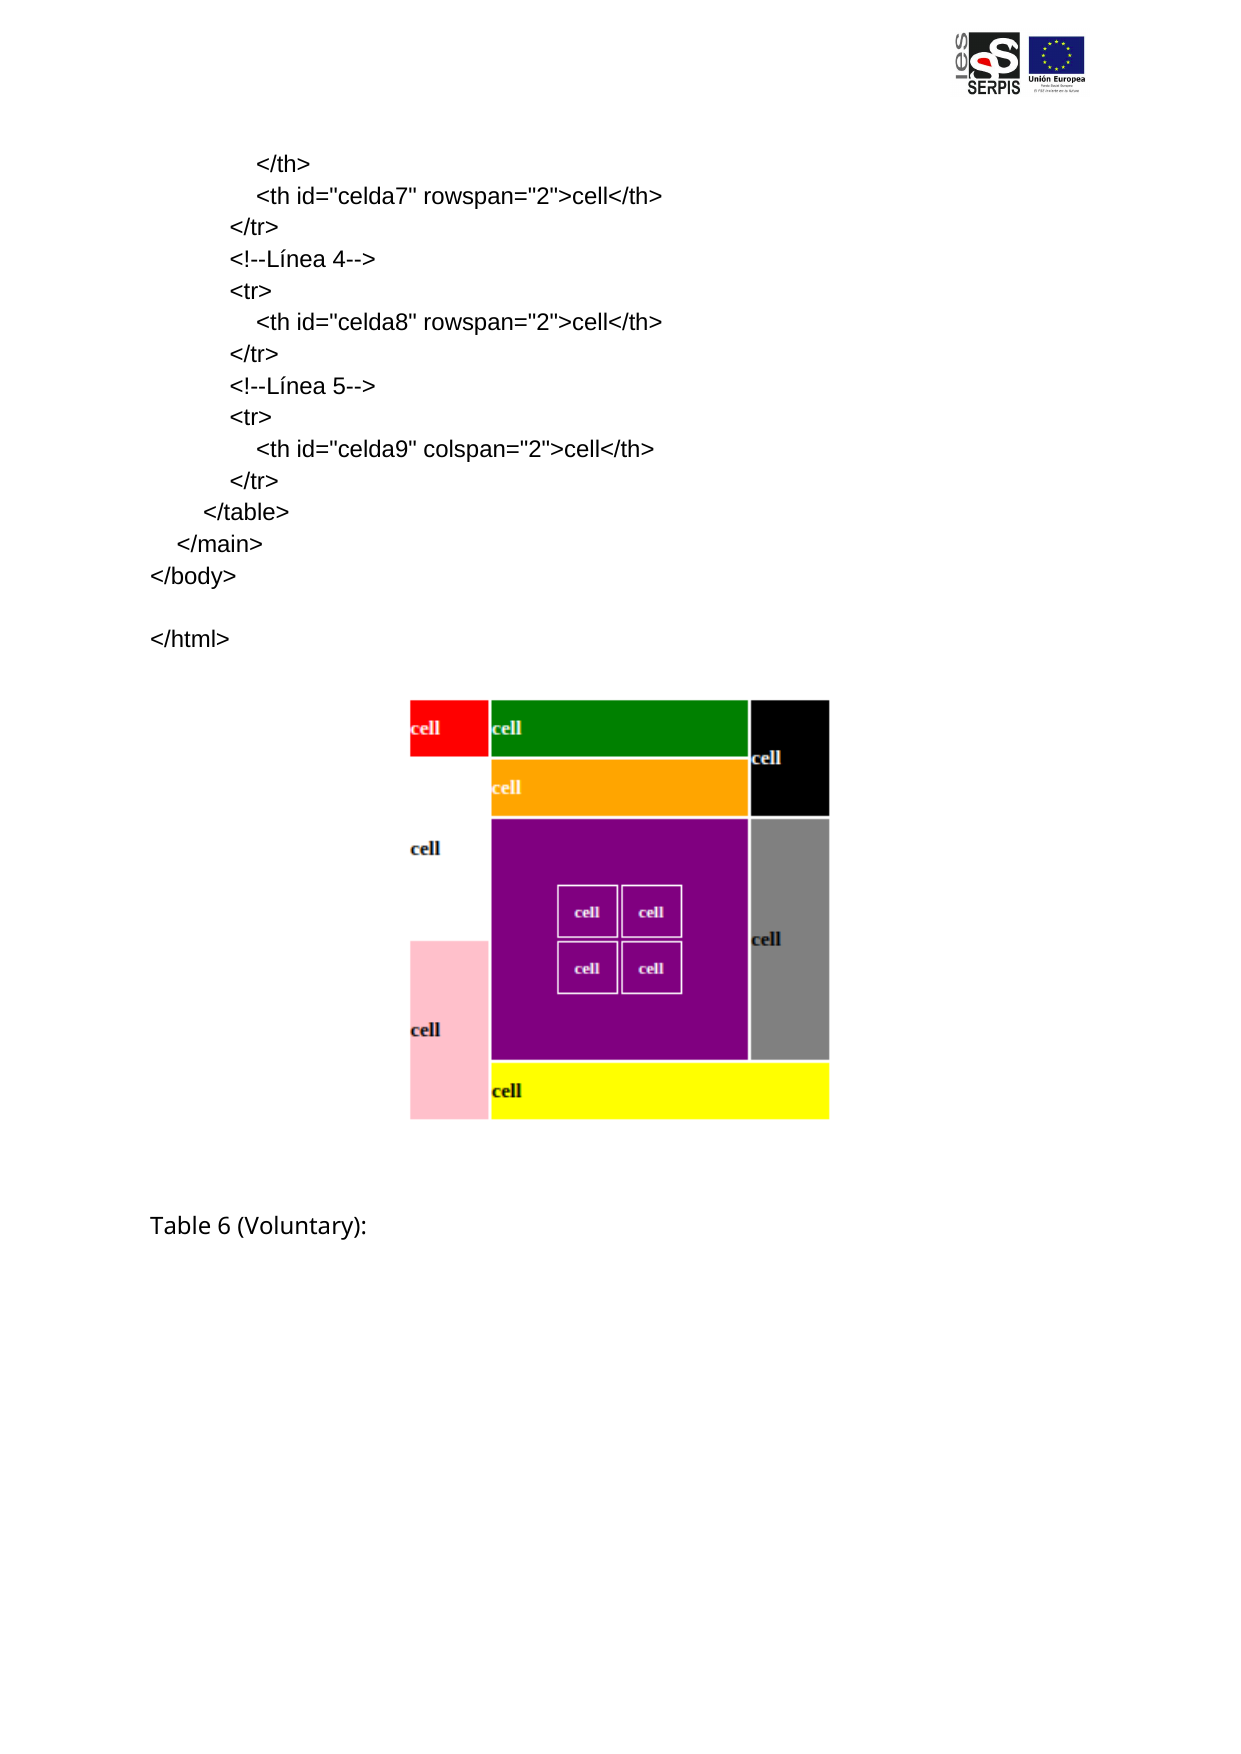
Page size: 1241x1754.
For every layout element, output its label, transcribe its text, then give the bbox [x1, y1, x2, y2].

text <th id="celda8" rowspan="2">cell</th> [150, 308, 1090, 336]
text <tr> [150, 277, 1090, 304]
text <!--Línea 4--> [150, 245, 1090, 273]
picture [398, 688, 842, 1132]
text </html> [150, 625, 1090, 653]
text </tr> [150, 340, 1090, 368]
text </table> [150, 498, 1090, 526]
text </tr> [150, 213, 1090, 241]
text </tr> [150, 467, 1090, 494]
text </main> [150, 530, 1090, 558]
text </body> [150, 562, 1090, 589]
picture [950, 28, 1090, 97]
text </th> [150, 150, 1090, 178]
text <!--Línea 5--> [150, 372, 1090, 399]
text Table 6 (Voluntary): [150, 1209, 1090, 1242]
text <th id="celda7" rowspan="2">cell</th> [150, 182, 1090, 209]
text <tr> [150, 403, 1090, 431]
text <th id="celda9" colspan="2">cell</th> [150, 435, 1090, 463]
